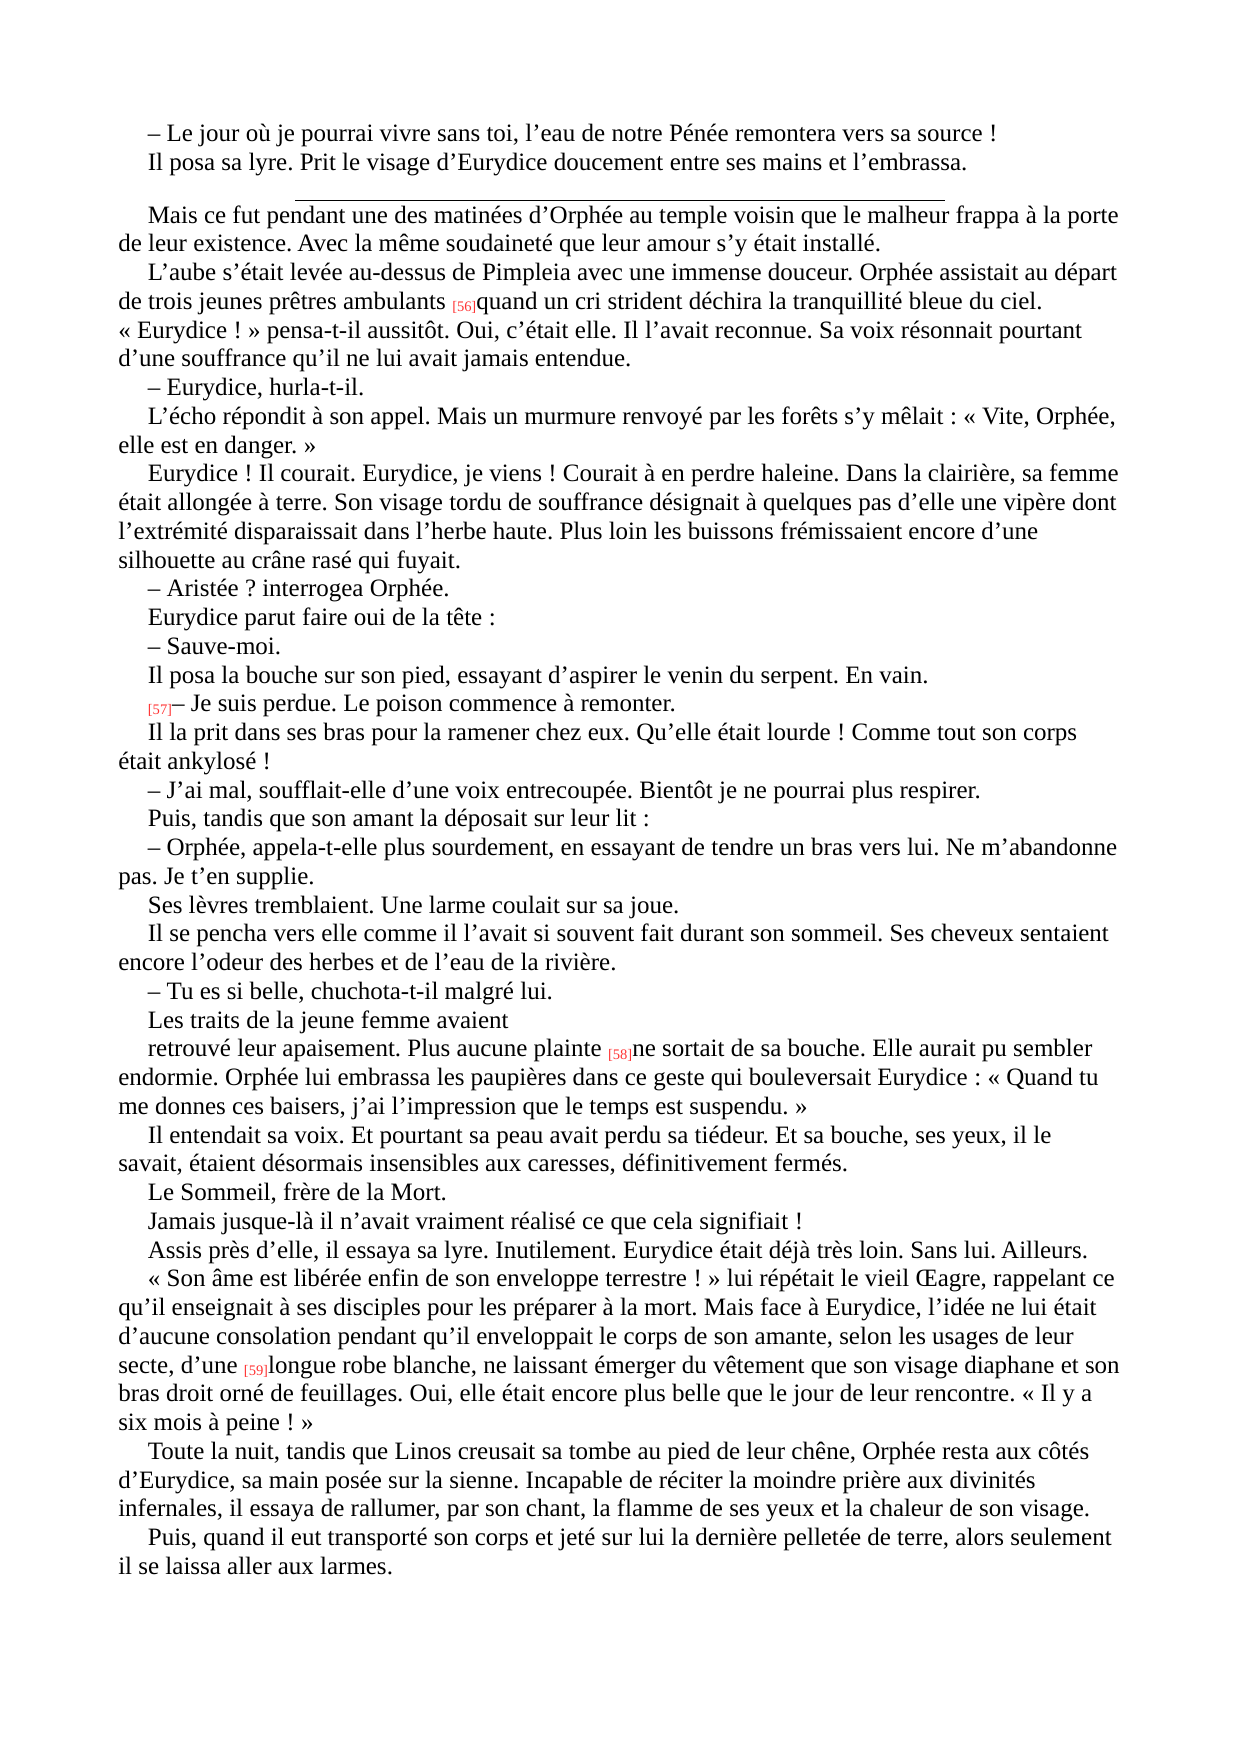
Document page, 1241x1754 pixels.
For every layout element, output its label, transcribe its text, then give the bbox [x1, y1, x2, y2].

text Il posa sa lyre. Prit le visage d’Eurydice doucement entre ses mains et l’embrassa. [118, 147, 1122, 176]
text retrouvé leur apaisement. Plus aucune plainte [58]ne sortait de sa bouche. Elle aurait pu sembler endormie. Orphée lui embrassa les paupières dans ce geste qui bouleversait Eurydice : « Quand tu me donnes ces baisers, j’ai l’impression que le temps est suspendu. » [118, 1033, 1122, 1120]
text Il se pencha vers elle comme il l’avait si souvent fait durant son sommeil. Ses cheveux sentaient encore l’odeur des herbes et de l’eau de la rivière. [118, 918, 1122, 976]
text – Aristée ? interrogea Orphée. [118, 573, 1122, 602]
text « Son âme est libérée enfin de son enveloppe terrestre ! » lui répétait le vieil Œagre, rappelant ce qu’il enseignait à ses disciples pour les préparer à la mort. Mais face à Eurydice, l’idée ne lui était d’aucune consolation pendant qu’il enveloppait le corps de son amante, selon les usages de leur secte, d’une [59]longue robe blanche, ne laissant émerger du vêtement que son visage diaphane et son bras droit orné de feuillages. Oui, elle était encore plus belle que le jour de leur rencontre. « Il y a six mois à peine ! » [118, 1263, 1122, 1436]
text Le Sommeil, frère de la Mort. [118, 1177, 1122, 1206]
text – Eurydice, hurla-t-il. [118, 372, 1122, 401]
text L’écho répondit à son appel. Mais un murmure renvoyé par les forêts s’y mêlait : « Vite, Orphée, elle est en danger. » [118, 401, 1122, 458]
text Toute la nuit, tandis que Linos creusait sa tombe au pied de leur chêne, Orphée resta aux côtés d’Eurydice, sa main posée sur la sienne. Incapable de réciter la moindre prière aux divinités infernales, il essaya de rallumer, par son chant, la flamme de ses yeux et la chaleur de son visage. [118, 1436, 1122, 1522]
text Puis, quand il eut transporté son corps et jeté sur lui la dernière pelletée de terre, alors seulement il se laissa aller aux larmes. [118, 1522, 1122, 1580]
text – Sauve-moi. [118, 631, 1122, 660]
text Puis, tandis que son amant la déposait sur leur lit : [118, 803, 1122, 832]
text – Orphée, appela-t-elle plus sourdement, en essayant de tendre un bras vers lui. Ne m’abandonne pas. Je t’en supplie. [118, 832, 1122, 890]
text [57]– Je suis perdue. Le poison commence à remonter. [118, 688, 1122, 717]
text Il la prit dans ses bras pour la ramener chez eux. Qu’elle était lourde ! Comme tout son corps était ankylosé ! [118, 717, 1122, 775]
text L’aube s’était levée au-dessus de Pimpleia avec une immense douceur. Orphée assistait au départ de trois jeunes prêtres ambulants [56]quand un cri strident déchira la tranquillité bleue du ciel. « Eurydice ! » pensa-t-il aussitôt. Oui, c’était elle. Il l’avait reconnue. Sa voix résonnait pourtant d’une souffrance qu’il ne lui avait jamais entendue. [118, 257, 1122, 372]
text Il posa la bouche sur son pied, essayant d’aspirer le venin du serpent. En vain. [118, 660, 1122, 688]
text – Le jour où je pourrai vivre sans toi, l’eau de notre Pénée remontera vers sa source ! [118, 118, 1122, 147]
text – Tu es si belle, chuchota-t-il malgré lui. [118, 976, 1122, 1005]
text Eurydice ! Il courait. Eurydice, je viens ! Courait à en perdre haleine. Dans la clairière, sa femme était allongée à terre. Son visage tordu de souffrance désignait à quelques pas d’elle une vipère dont l’extrémité disparaissait dans l’herbe haute. Plus loin les buissons frémissaient encore d’une silhouette au crâne rasé qui fuyait. [118, 458, 1122, 573]
text Eurydice parut faire oui de la tête : [118, 602, 1122, 631]
text Il entendait sa voix. Et pourtant sa peau avait perdu sa tiédeur. Et sa bouche, ses yeux, il le savait, étaient désormais insensibles aux caresses, définitivement fermés. [118, 1120, 1122, 1177]
text Assis près d’elle, il essaya sa lyre. Inutilement. Eurydice était déjà très loin. Sans lui. Ailleurs. [118, 1235, 1122, 1263]
text – J’ai mal, soufflait-elle d’une voix entrecoupée. Bientôt je ne pourrai plus respirer. [118, 775, 1122, 803]
text Les traits de la jeune femme avaient [118, 1005, 1122, 1033]
text Ses lèvres tremblaient. Une larme coulait sur sa joue. [118, 890, 1122, 918]
text Jamais jusque-là il n’avait vraiment réalisé ce que cela signifiait ! [118, 1206, 1122, 1235]
text Mais ce fut pendant une des matinées d’Orphée au temple voisin que le malheur frappa à la porte de leur existence. Avec la même soudaineté que leur amour s’y était installé. [118, 200, 1122, 257]
